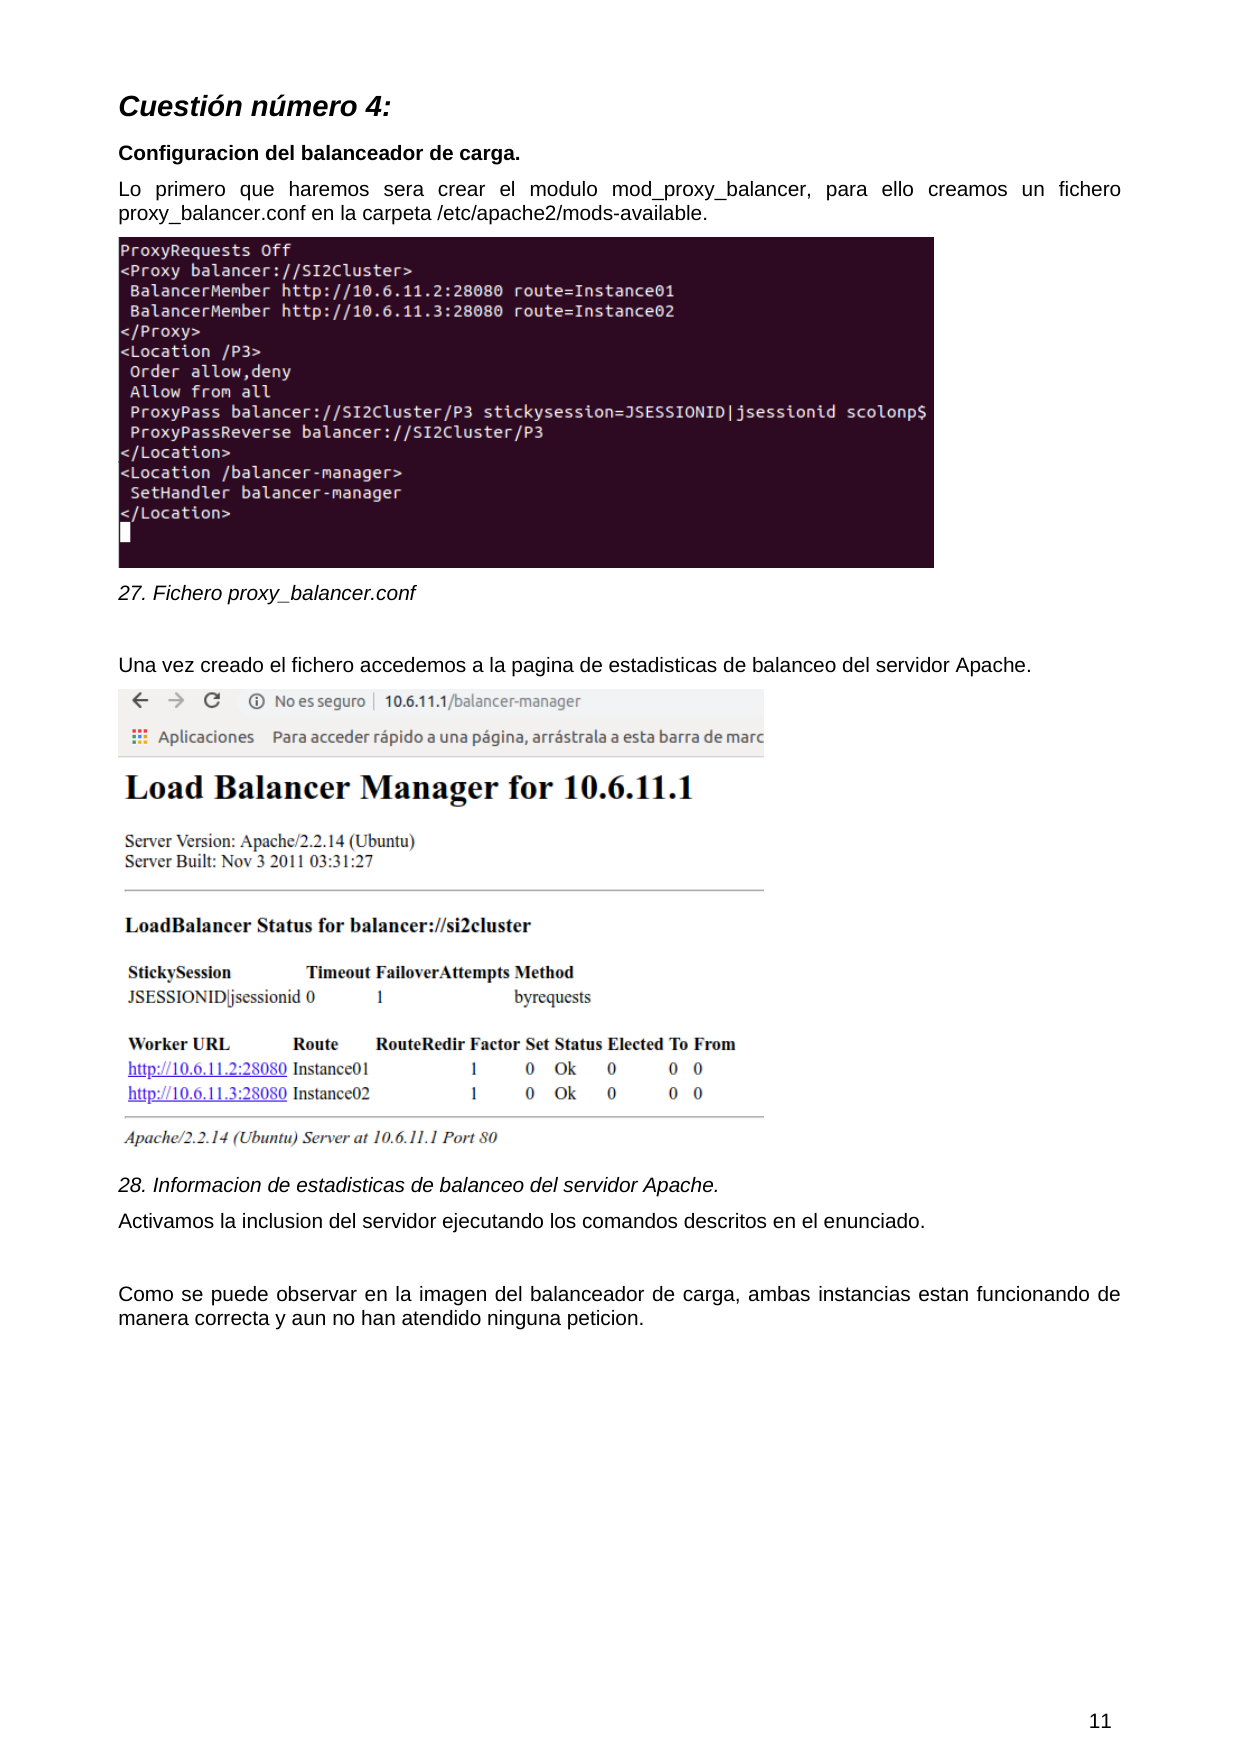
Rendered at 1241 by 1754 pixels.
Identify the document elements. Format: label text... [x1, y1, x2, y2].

picture [118, 237, 934, 568]
text Una vez creado el fichero accedemos a la pagina de estadisticas de balanceo del servidor Apache. [118, 653, 1122, 677]
text 28. Informacion de estadisticas de balanceo del servidor Apache. [118, 1172, 1122, 1196]
picture [118, 689, 764, 1160]
text Lo primero que haremos sera crear el modulo mod_proxy_balancer, para ello creamos un fichero proxy_balancer.conf en la carpeta /etc/apache2/mods-available. [118, 177, 1122, 225]
subtitle Cuestión número 4: [118, 88, 1122, 122]
text Configuracion del balanceador de carga. [118, 141, 1122, 165]
text 27. Fichero proxy_balancer.conf [118, 580, 1122, 604]
text Como se puede observar en la imagen del balanceador de carga, ambas instancias estan funcionando de manera correcta y aun no han atendido ninguna peticion. [118, 1282, 1122, 1330]
text Activamos la inclusion del servidor ejecutando los comandos descritos en el enunciado. [118, 1209, 1122, 1233]
